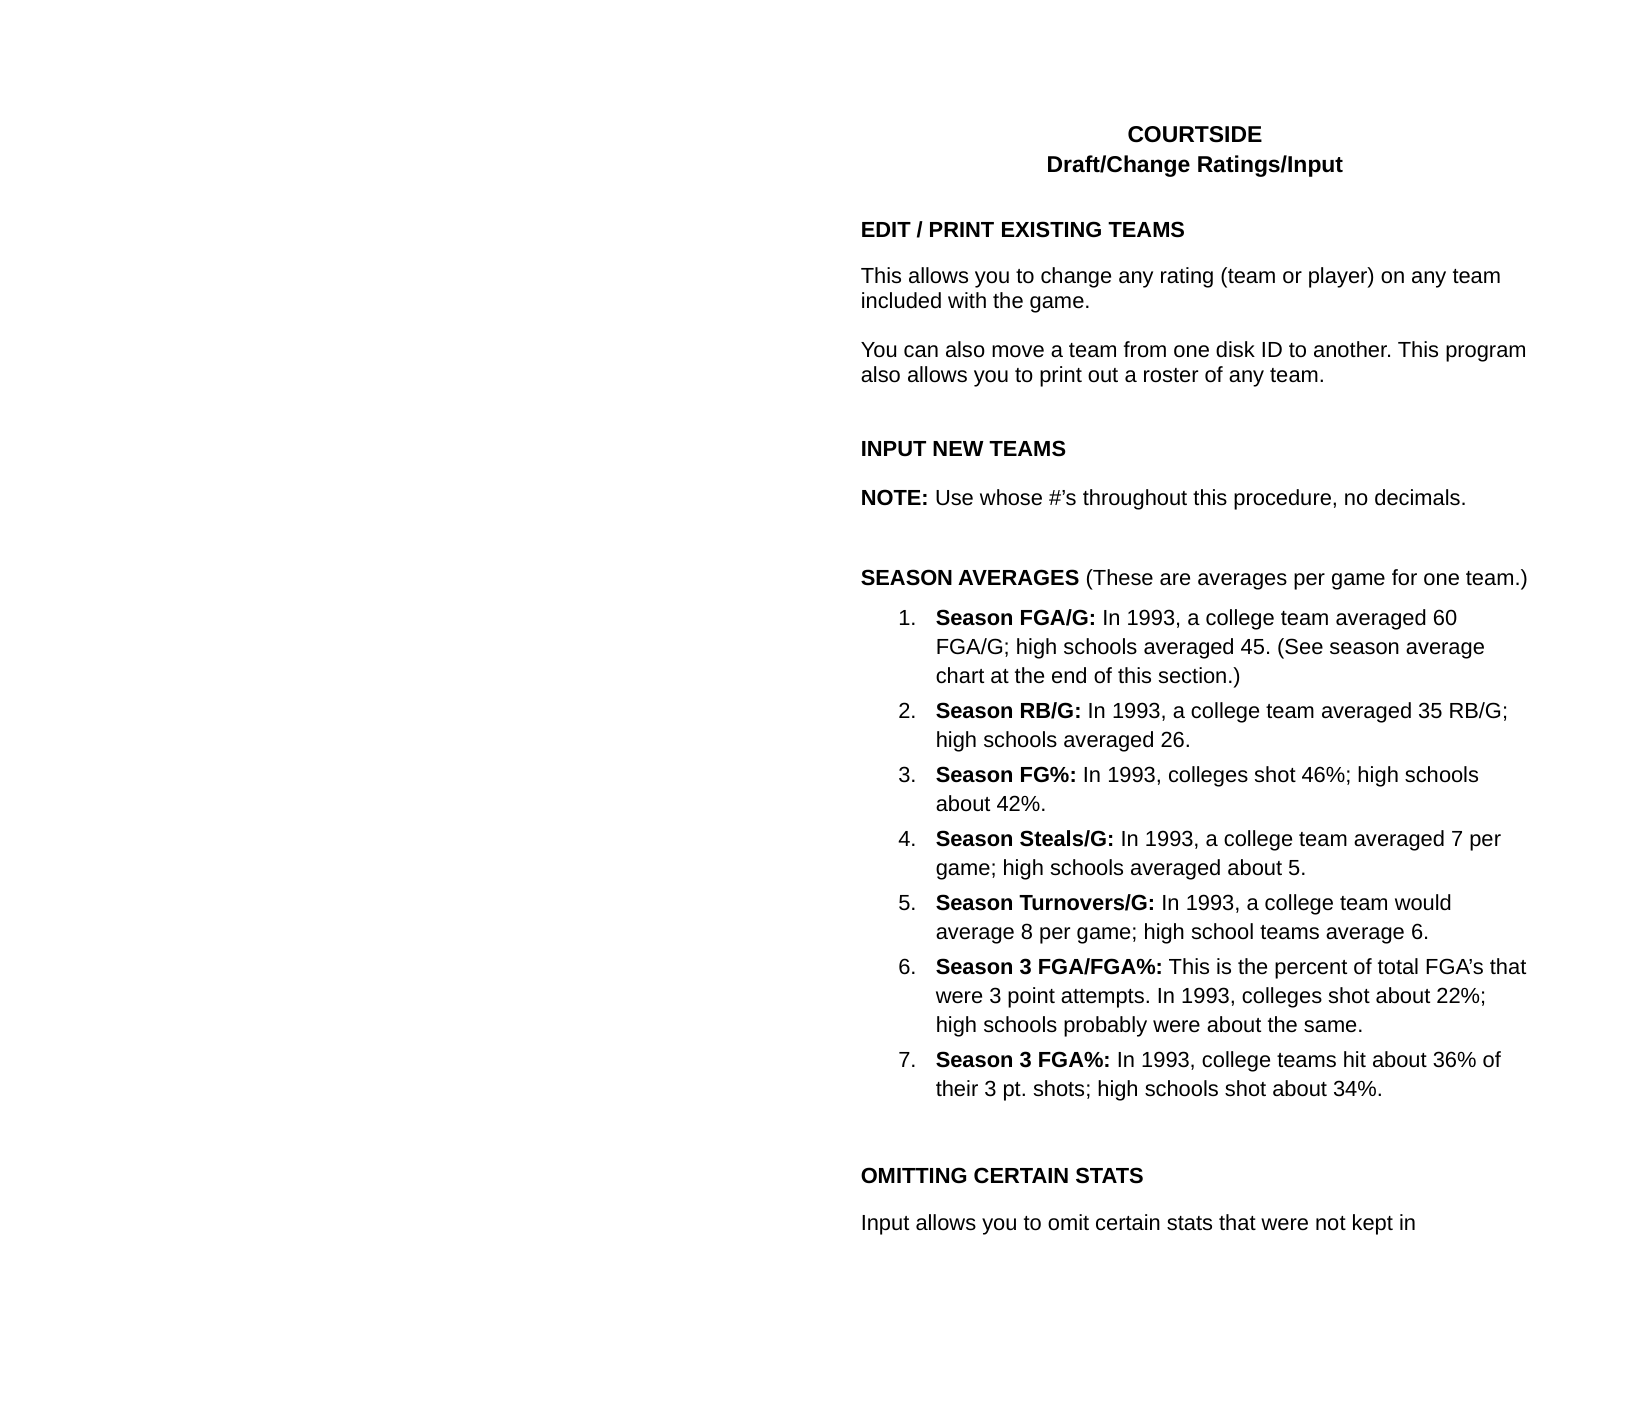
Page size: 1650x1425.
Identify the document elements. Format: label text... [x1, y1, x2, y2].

table_header [793, 118, 857, 1251]
table_header [118, 118, 793, 1251]
table_header COURTSIDE Draft/Change Ratings/Input EDIT / PRINT EXISTING TEAMS This allows you to change any rating (team or player) on any team included with the game. You can also move a team from one disk ID to another. This program also allows you to print out a roster of any team. INPUT NEW TEAMS NOTE: Use whose #’s throughout this procedure, no decimals. SEASON AVERAGES (These are averages per game for one team.) Season FGA/G: In 1993, a college team averaged 60 FGA/G; high schools averaged 45. (See season average chart at the end of this section.) Season RB/G: In 1993, a college team averaged 35 RB/G; high schools averaged 26. Season FG%: In 1993, colleges shot 46%; high schools about 42%. Season Steals/G: In 1993, a college team averaged 7 per game; high schools averaged about 5. Season Turnovers/G: In 1993, a college team would average 8 per game; high school teams average 6. Season 3 FGA/FGA%: This is the percent of total FGA’s that were 3 point attempts. In 1993, colleges shot about 22%; high schools probably were about the same. Season 3 FGA%: In 1993, college teams hit about 36% of their 3 pt. shots; high schools shot about 34%. OMITTING CERTAIN STATS Input allows you to omit certain stats that were not kept in [858, 118, 1532, 1251]
